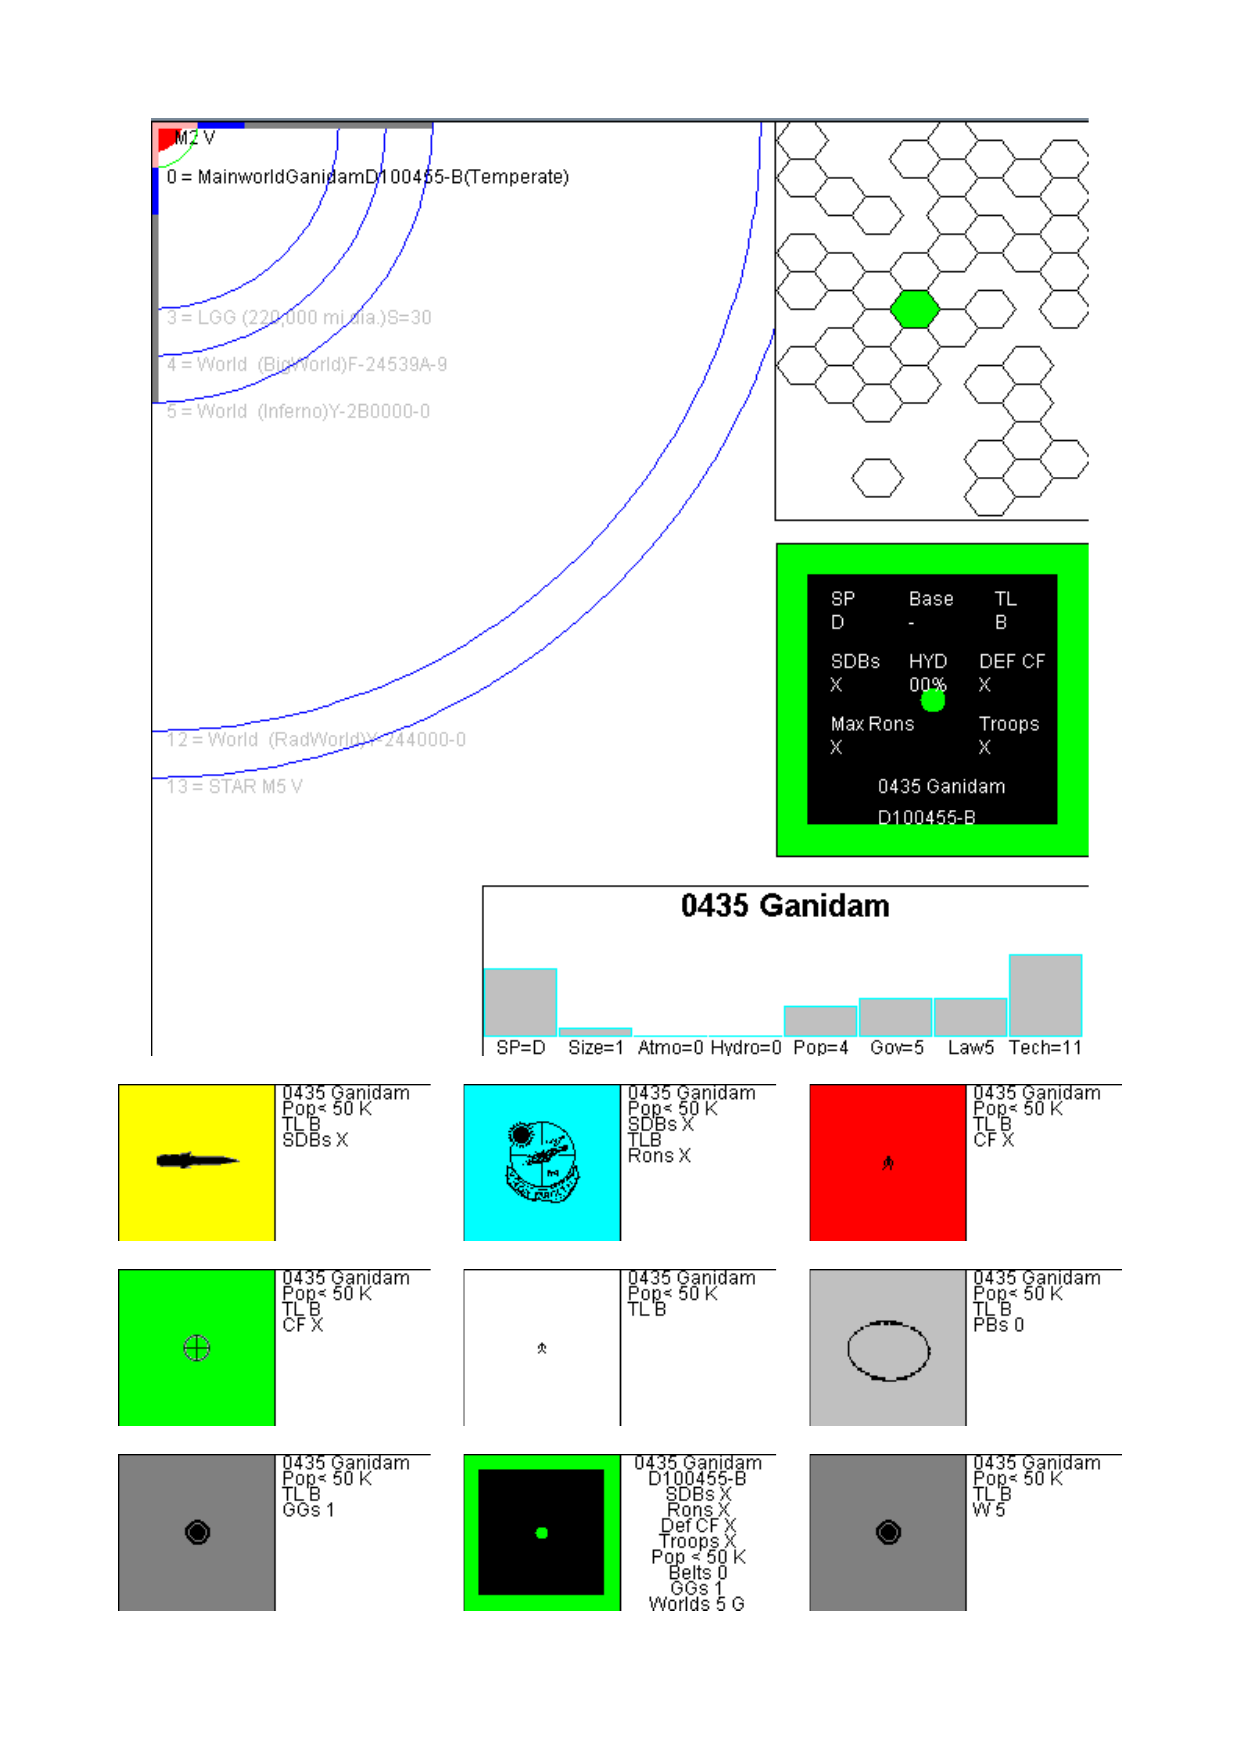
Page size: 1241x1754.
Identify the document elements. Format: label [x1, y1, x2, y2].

picture [463, 1269, 777, 1426]
picture [151, 118, 1089, 1056]
picture [809, 1454, 1122, 1611]
picture [809, 1084, 1122, 1241]
picture [118, 1454, 431, 1611]
picture [463, 1084, 777, 1241]
picture [118, 1269, 431, 1426]
picture [118, 1084, 431, 1241]
picture [809, 1269, 1122, 1426]
picture [463, 1454, 777, 1611]
